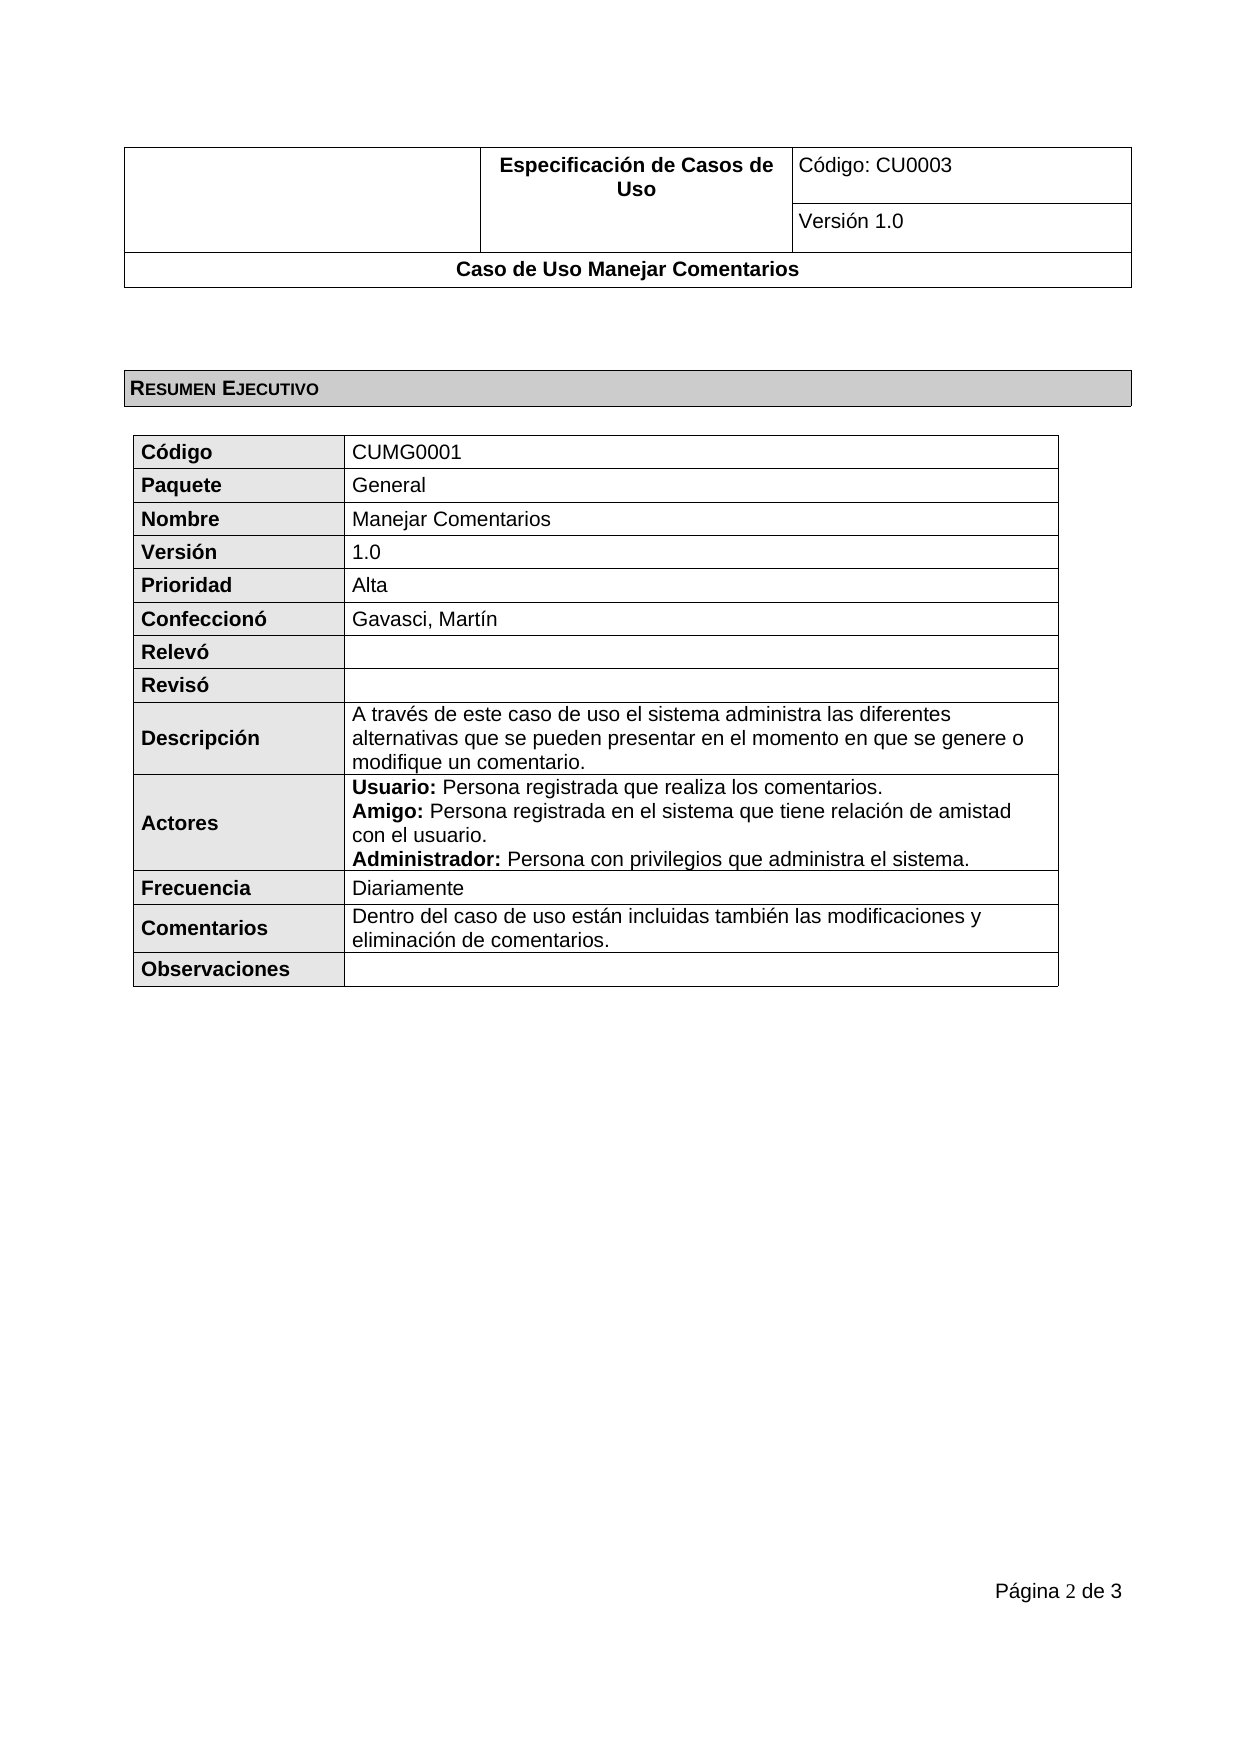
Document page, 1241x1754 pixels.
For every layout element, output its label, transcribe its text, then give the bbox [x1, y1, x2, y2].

table_cell Gavasci, Martín [345, 603, 1058, 635]
table_cell Prioridad [134, 569, 344, 602]
table_cell Relevó [134, 636, 344, 668]
table_cell [345, 953, 1058, 986]
table_header Resumen Ejecutivo [125, 371, 1131, 406]
table_cell General [345, 469, 1058, 502]
table_cell 1.0 [345, 536, 1058, 568]
table_cell Actores [134, 775, 344, 870]
table_cell [345, 669, 1058, 702]
table_cell Revisó [134, 669, 344, 702]
table_cell Manejar Comentarios [345, 503, 1058, 535]
table_cell Descripción [134, 703, 344, 774]
table_header CUMG0001 [345, 436, 1058, 468]
table_cell Nombre [134, 503, 344, 535]
table_cell Paquete [134, 469, 344, 502]
table_cell Alta [345, 569, 1058, 602]
table_cell Usuario: Persona registrada que realiza los comentarios. Amigo: Persona registrada en el sistema que tiene relación de amistad con el usuario. Administrador: Persona con privilegios que administra el sistema. [345, 775, 1058, 870]
table_cell Observaciones [134, 953, 344, 986]
table_cell Comentarios [134, 905, 344, 952]
table_cell Diariamente [345, 871, 1058, 904]
table_cell A través de este caso de uso el sistema administra las diferentes alternativas que se pueden presentar en el momento en que se genere o modifique un comentario. [345, 703, 1058, 774]
table_cell Frecuencia [134, 871, 344, 904]
table_cell Confeccionó [134, 603, 344, 635]
table_cell Versión [134, 536, 344, 568]
table_cell [345, 636, 1058, 668]
table_header Código [134, 436, 344, 468]
table_cell Dentro del caso de uso están incluidas también las modificaciones y eliminación de comentarios. [345, 905, 1058, 952]
